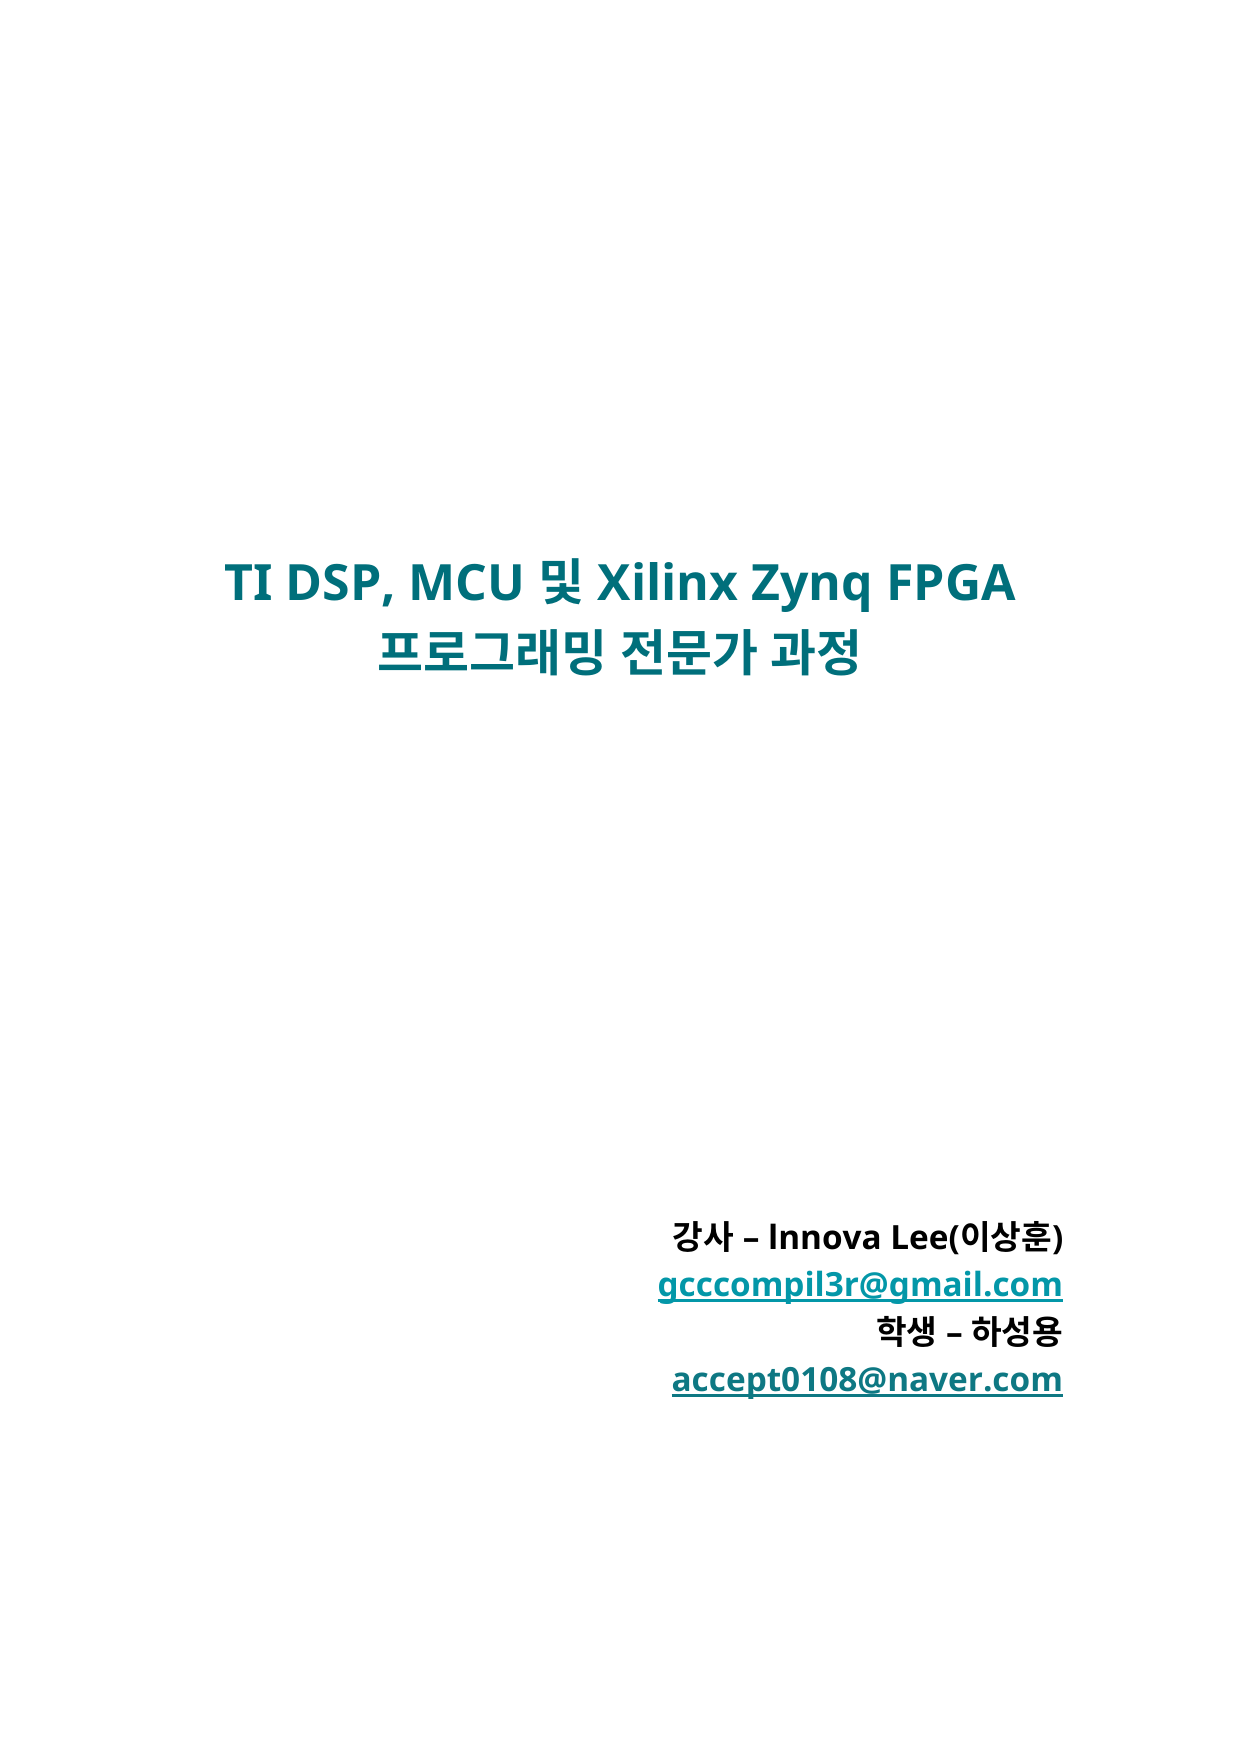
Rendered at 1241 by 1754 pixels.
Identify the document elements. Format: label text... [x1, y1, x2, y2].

text gcccompil3r@gmail.com [177, 1261, 1063, 1306]
text 강사 – lnnova Lee(이상훈) [177, 1213, 1063, 1259]
text 학생 – 하성용 [177, 1309, 1063, 1354]
text 프로그래밍 전문가 과정 [177, 618, 1063, 686]
text TI DSP, MCU 및 Xilinx Zynq FPGA [177, 547, 1063, 615]
text accept0108@naver.com [177, 1356, 1063, 1402]
